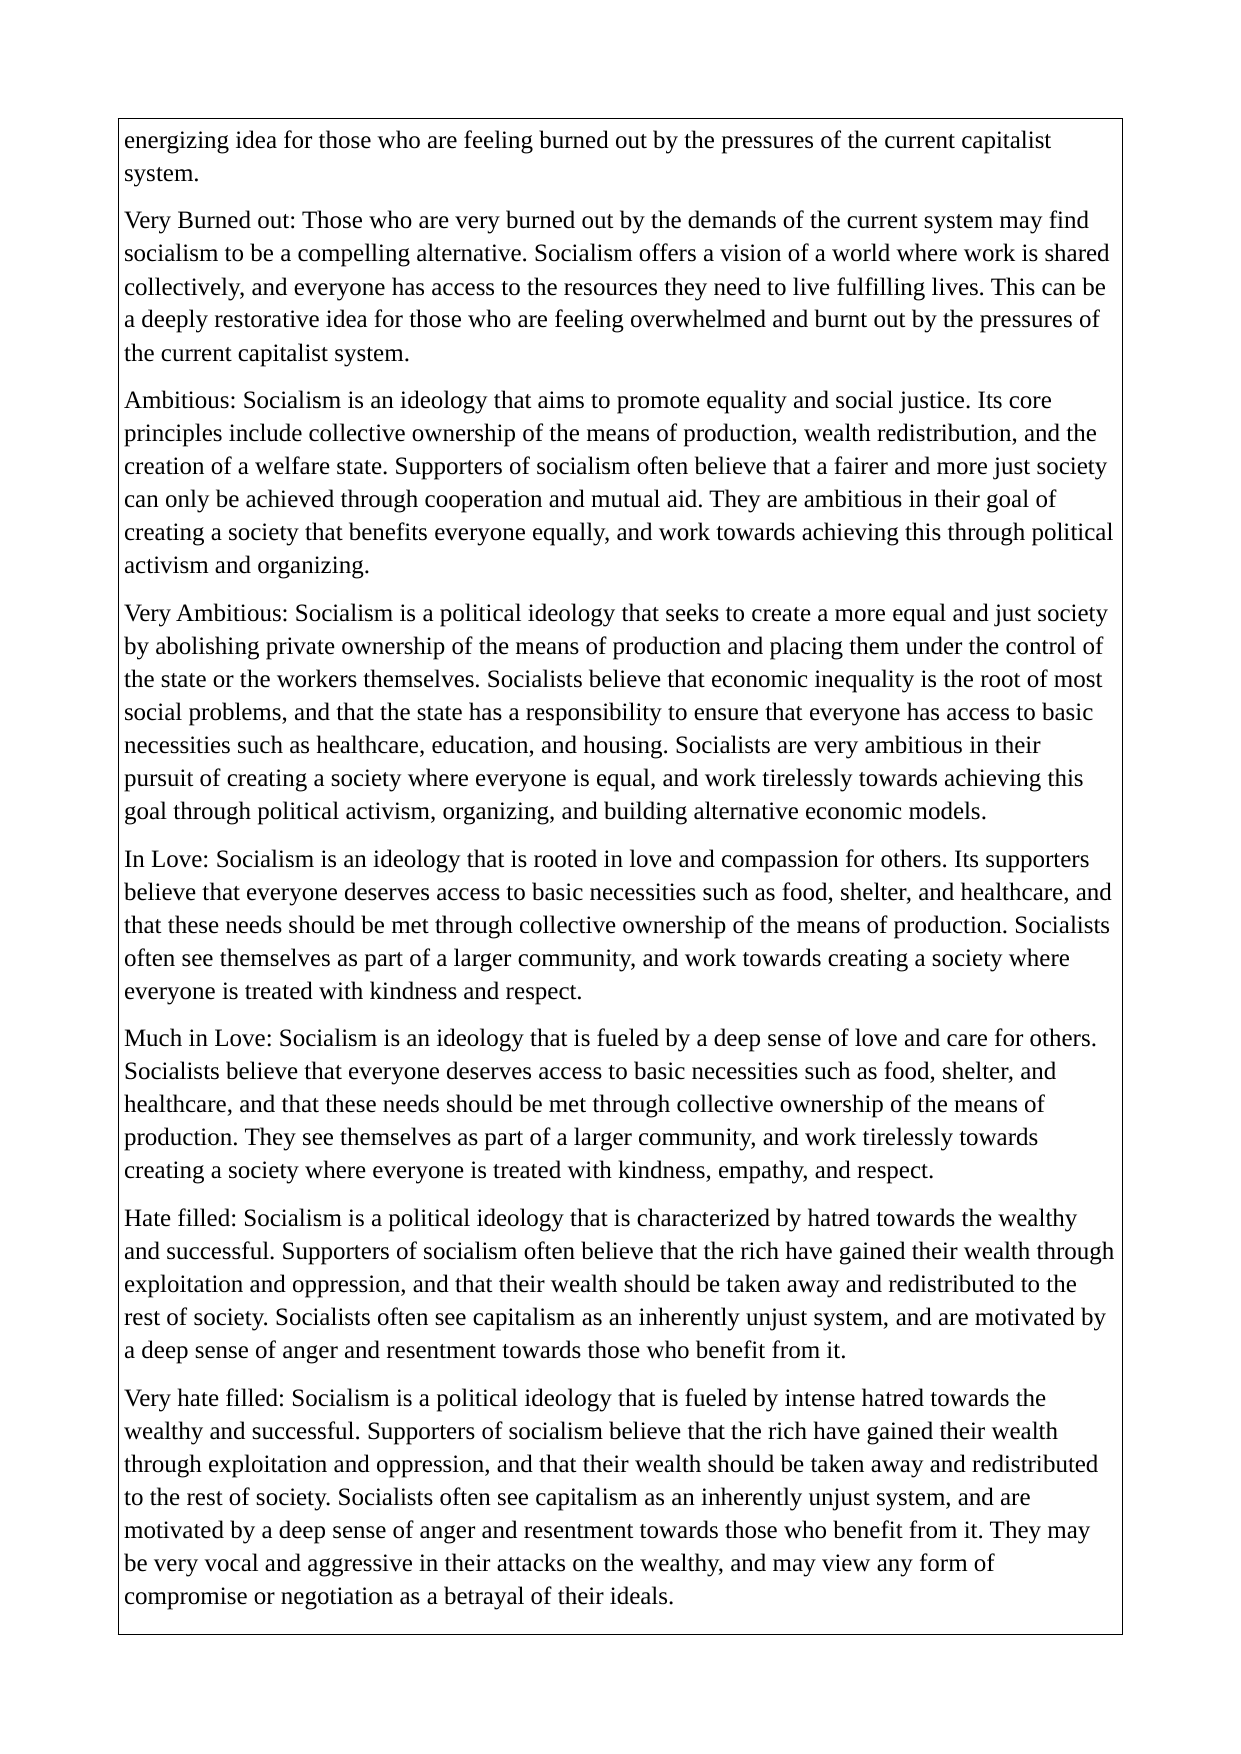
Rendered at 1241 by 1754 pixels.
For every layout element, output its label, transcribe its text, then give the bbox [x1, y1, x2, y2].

table_header energizing idea for those who are feeling burned out by the pressures of the current capitalist system. Very Burned out: Those who are very burned out by the demands of the current system may find socialism to be a compelling alternative. Socialism offers a vision of a world where work is shared collectively, and everyone has access to the resources they need to live fulfilling lives. This can be a deeply restorative idea for those who are feeling overwhelmed and burnt out by the pressures of the current capitalist system. Ambitious: Socialism is an ideology that aims to promote equality and social justice. Its core principles include collective ownership of the means of production, wealth redistribution, and the creation of a welfare state. Supporters of socialism often believe that a fairer and more just society can only be achieved through cooperation and mutual aid. They are ambitious in their goal of creating a society that benefits everyone equally, and work towards achieving this through political activism and organizing. Very Ambitious: Socialism is a political ideology that seeks to create a more equal and just society by abolishing private ownership of the means of production and placing them under the control of the state or the workers themselves. Socialists believe that economic inequality is the root of most social problems, and that the state has a responsibility to ensure that everyone has access to basic necessities such as healthcare, education, and housing. Socialists are very ambitious in their pursuit of creating a society where everyone is equal, and work tirelessly towards achieving this goal through political activism, organizing, and building alternative economic models. In Love: Socialism is an ideology that is rooted in love and compassion for others. Its supporters believe that everyone deserves access to basic necessities such as food, shelter, and healthcare, and that these needs should be met through collective ownership of the means of production. Socialists often see themselves as part of a larger community, and work towards creating a society where everyone is treated with kindness and respect. Much in Love: Socialism is an ideology that is fueled by a deep sense of love and care for others. Socialists believe that everyone deserves access to basic necessities such as food, shelter, and healthcare, and that these needs should be met through collective ownership of the means of production. They see themselves as part of a larger community, and work tirelessly towards creating a society where everyone is treated with kindness, empathy, and respect. Hate filled: Socialism is a political ideology that is characterized by hatred towards the wealthy and successful. Supporters of socialism often believe that the rich have gained their wealth through exploitation and oppression, and that their wealth should be taken away and redistributed to the rest of society. Socialists often see capitalism as an inherently unjust system, ­and are motivated by a deep sense of anger and resentment towards those who benefit from it. Very hate filled: Socialism is a political ideology that is fueled by intense hatred towards the wealthy and successful. Supporters of socialism believe that the rich have gained their wealth through exploitation and oppression, and that their wealth should be taken away and redistributed to the rest of society. Socialists often see capitalism as an inherently unjust system, and are motivated by a deep sense of anger and resentment towards those who benefit from it. They may be very vocal and aggressive in their attacks on the wealthy, and may view any form of compromise or negotiation as a betrayal of their ideals. [119, 119, 1122, 1634]
